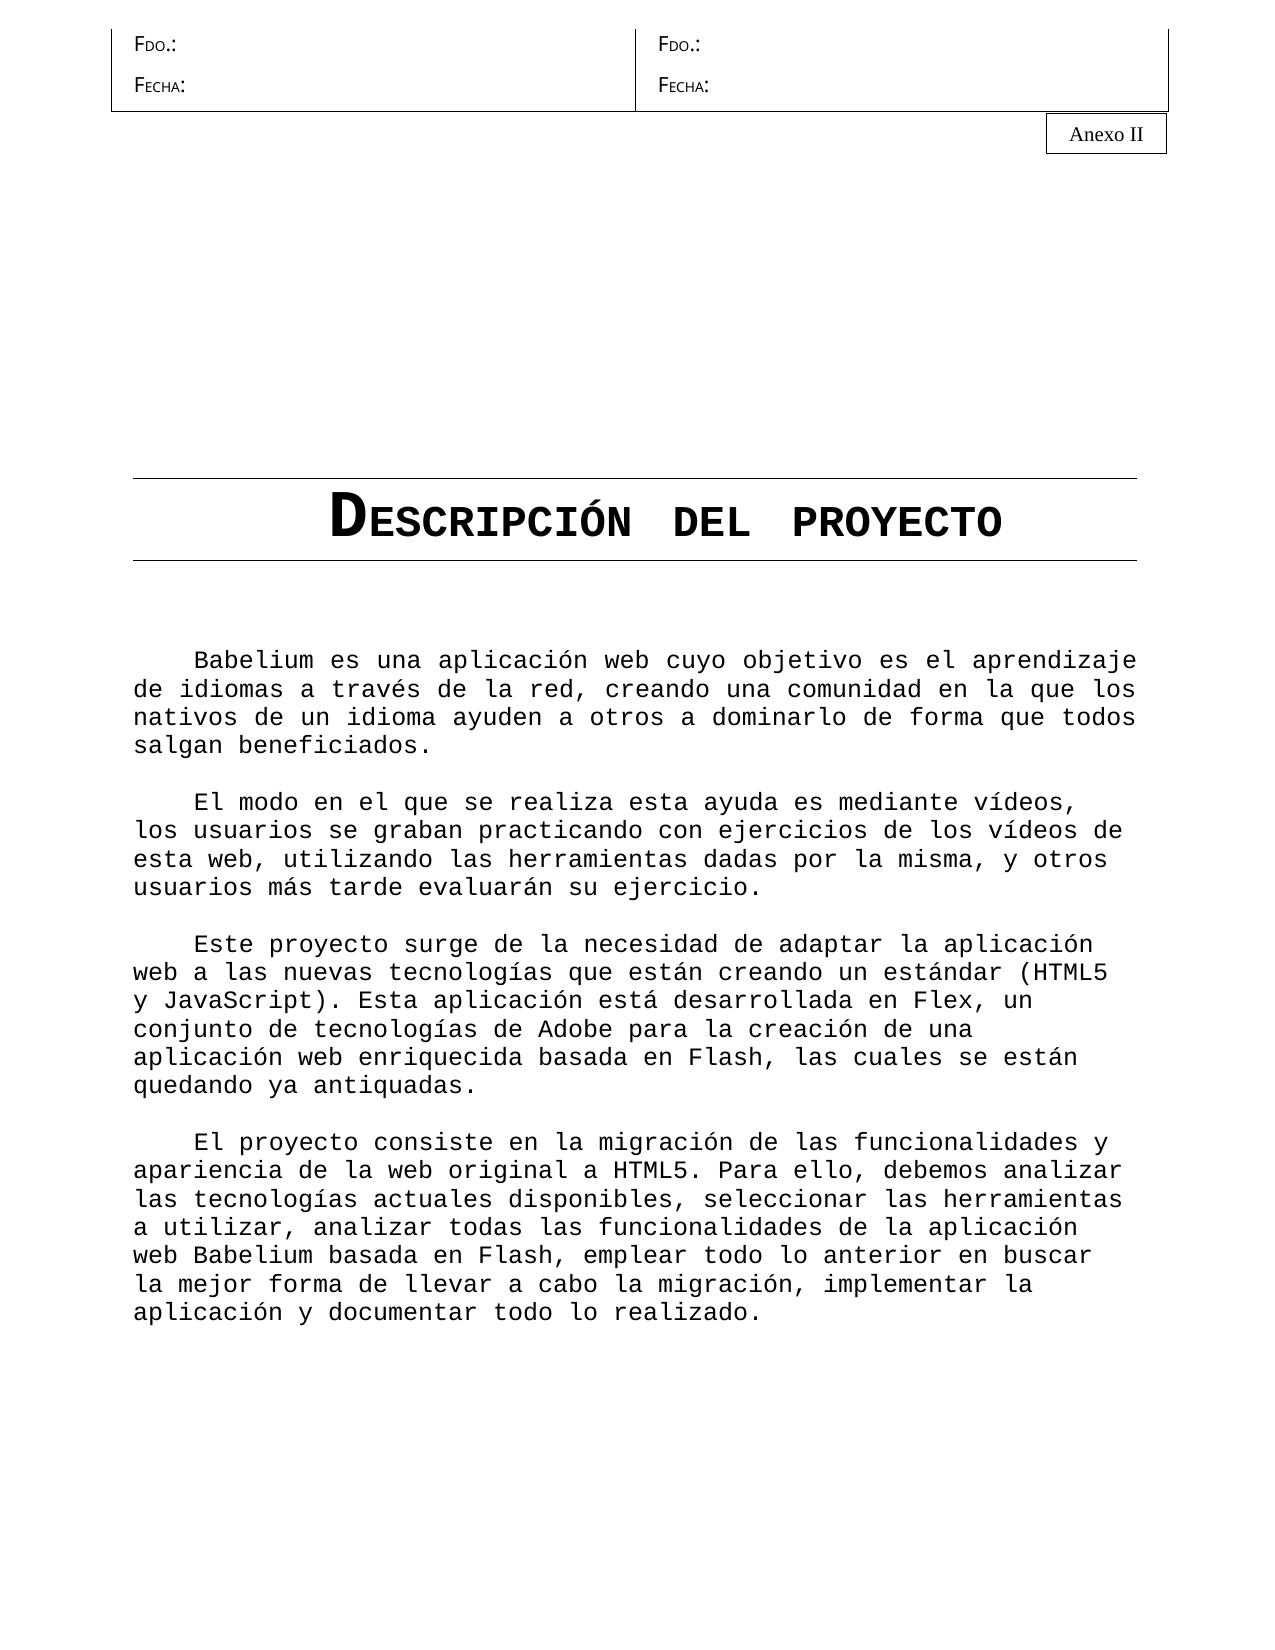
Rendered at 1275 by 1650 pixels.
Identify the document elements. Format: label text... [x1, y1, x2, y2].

table_cell Fecha: [112, 70, 635, 111]
table_cell Fdo.: [636, 29, 1168, 70]
text El proyecto consiste en la migración de las funcionalidades y apariencia de la web original a HTML5. Para ello, debemos analizar las tecnologías actuales disponibles, seleccionar las herramientas a utilizar, analizar todas las funcionalidades de la aplicación web Babelium basada en Flash, emplear todo lo anterior en buscar la mejor forma de llevar a cabo la migración, implementar la aplicación y documentar todo lo realizado. [133, 1129, 1137, 1328]
table_cell Fecha: [636, 70, 1168, 111]
text Babelium es una aplicación web cuyo objetivo es el aprendizaje de idiomas a través de la red, creando una comunidad en la que los nativos de un idioma ayuden a otros a dominarlo de forma que todos salgan beneficiados. [133, 648, 1137, 761]
text El modo en el que se realiza esta ayuda es mediante vídeos, los usuarios se graban practicando con ejercicios de los vídeos de esta web, utilizando las herramientas dadas por la misma, y otros usuarios más tarde evaluarán su ejercicio. [133, 789, 1137, 903]
text Este proyecto surge de la necesidad de adaptar la aplicación web a las nuevas tecnologías que están creando un estándar (HTML5 y JavaScript). Esta aplicación está desarrollada en Flex, un conjunto de tecnologías de Adobe para la creación de una aplicación web enriquecida basada en Flash, las cuales se están quedando ya antiquadas. [133, 931, 1137, 1101]
table_cell Fdo.: [112, 29, 635, 70]
subtitle Descripción del proyecto [133, 479, 1137, 560]
